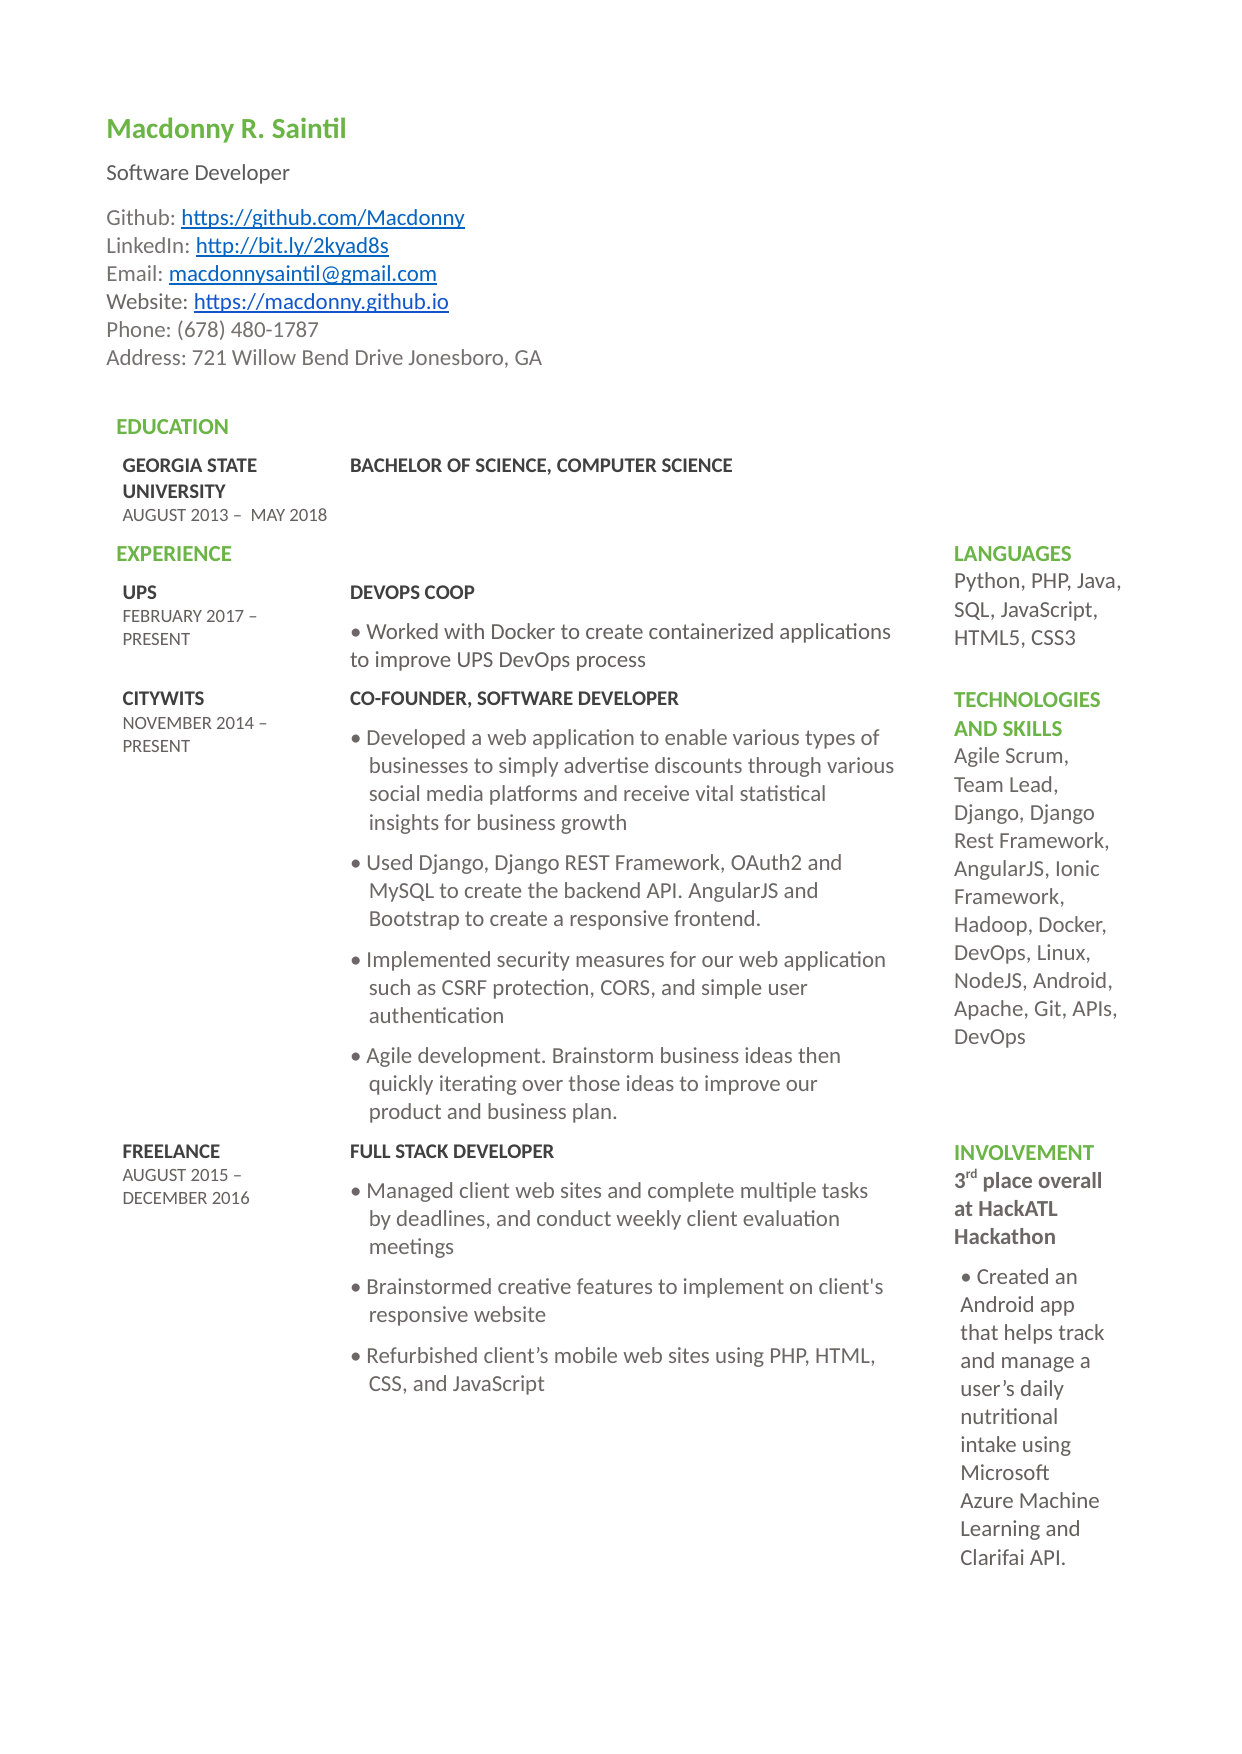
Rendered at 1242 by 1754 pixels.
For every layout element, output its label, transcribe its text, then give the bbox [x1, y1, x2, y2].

table_header [925, 399, 1135, 440]
table_header [341, 399, 925, 440]
text Address: 721 Willow Bend Drive Jonesboro, GA [106, 343, 1133, 371]
text Email: macdonnysaintil@gmail.com [106, 259, 1133, 287]
table_cell 3rd place overall at HackATL Hackathon • Created an Android app that helps track and manage a user’s daily nutritional intake using Microsoft Azure Machine Learning and Clarifai API. [925, 1166, 1135, 1611]
table_header EDUCATION [105, 399, 341, 440]
table_cell BACHELOR OF SCIENCE, COMPUTER SCIENCE [341, 440, 925, 526]
table_cell GEORGIA STATE UNIVERSITY AUGUST 2013 – MAY 2018 [105, 440, 341, 526]
table_cell CO-FOUNDER, SOFTWARE DEVELOPER • Developed a web application to enable various types of businesses to simply advertise discounts through various social media platforms and receive vital statistical insights for business growth • Used Django, Django REST Framework, OAuth2 and MySQL to create the backend API. AngularJS and Bootstrap to create a responsive frontend. • Implemented security measures for our web application such as CSRF protection, CORS, and simple user authentication • Agile development. Brainstorm business ideas then quickly iterating over those ideas to improve our product and business plan. [341, 673, 925, 1125]
table_cell FREELANCE AUGUST 2015 – DECEMBER 2016 [105, 1125, 341, 1611]
table_cell [341, 526, 925, 567]
table_cell UPS FEBRUARY 2017 – PRESENT [105, 567, 341, 673]
text Website: https://macdonny.github.io [106, 287, 1133, 315]
text Github: https://github.com/Macdonny [106, 203, 1133, 231]
text Macdonny R. Saintil [106, 110, 1133, 146]
table_cell INVOLVEMENT [925, 1125, 1135, 1166]
table_cell LANGUAGES [925, 526, 1135, 567]
table_cell TECHNOLOGIES AND SKILLS [925, 673, 1135, 742]
text LinkedIn: http://bit.ly/2kyad8s [106, 231, 1133, 259]
table_cell FULL STACK DEVELOPER • Managed client web sites and complete multiple tasks by deadlines, and conduct weekly client evaluation meetings • Brainstormed creative features to implement on client's responsive website • Refurbished client’s mobile web sites using PHP, HTML, CSS, and JavaScript [341, 1125, 925, 1611]
table_cell DEVOPS COOP • Worked with Docker to create containerized applications to improve UPS DevOps process [341, 567, 925, 673]
text Phone: (678) 480-1787 [106, 315, 1133, 343]
subtitle Software Developer [106, 158, 1133, 187]
table_cell Agile Scrum, Team Lead, Django, Django Rest Framework, AngularJS, Ionic Framework, Hadoop, Docker, DevOps, Linux, NodeJS, Android, Apache, Git, APIs, DevOps [925, 742, 1135, 1125]
table_cell EXPERIENCE [105, 526, 341, 567]
table_cell CITYWITS NOVEMBER 2014 – PRESENT [105, 673, 341, 1125]
table_cell [925, 440, 1135, 526]
table_cell Python, PHP, Java, SQL, JavaScript, HTML5, CSS3 [925, 567, 1135, 673]
